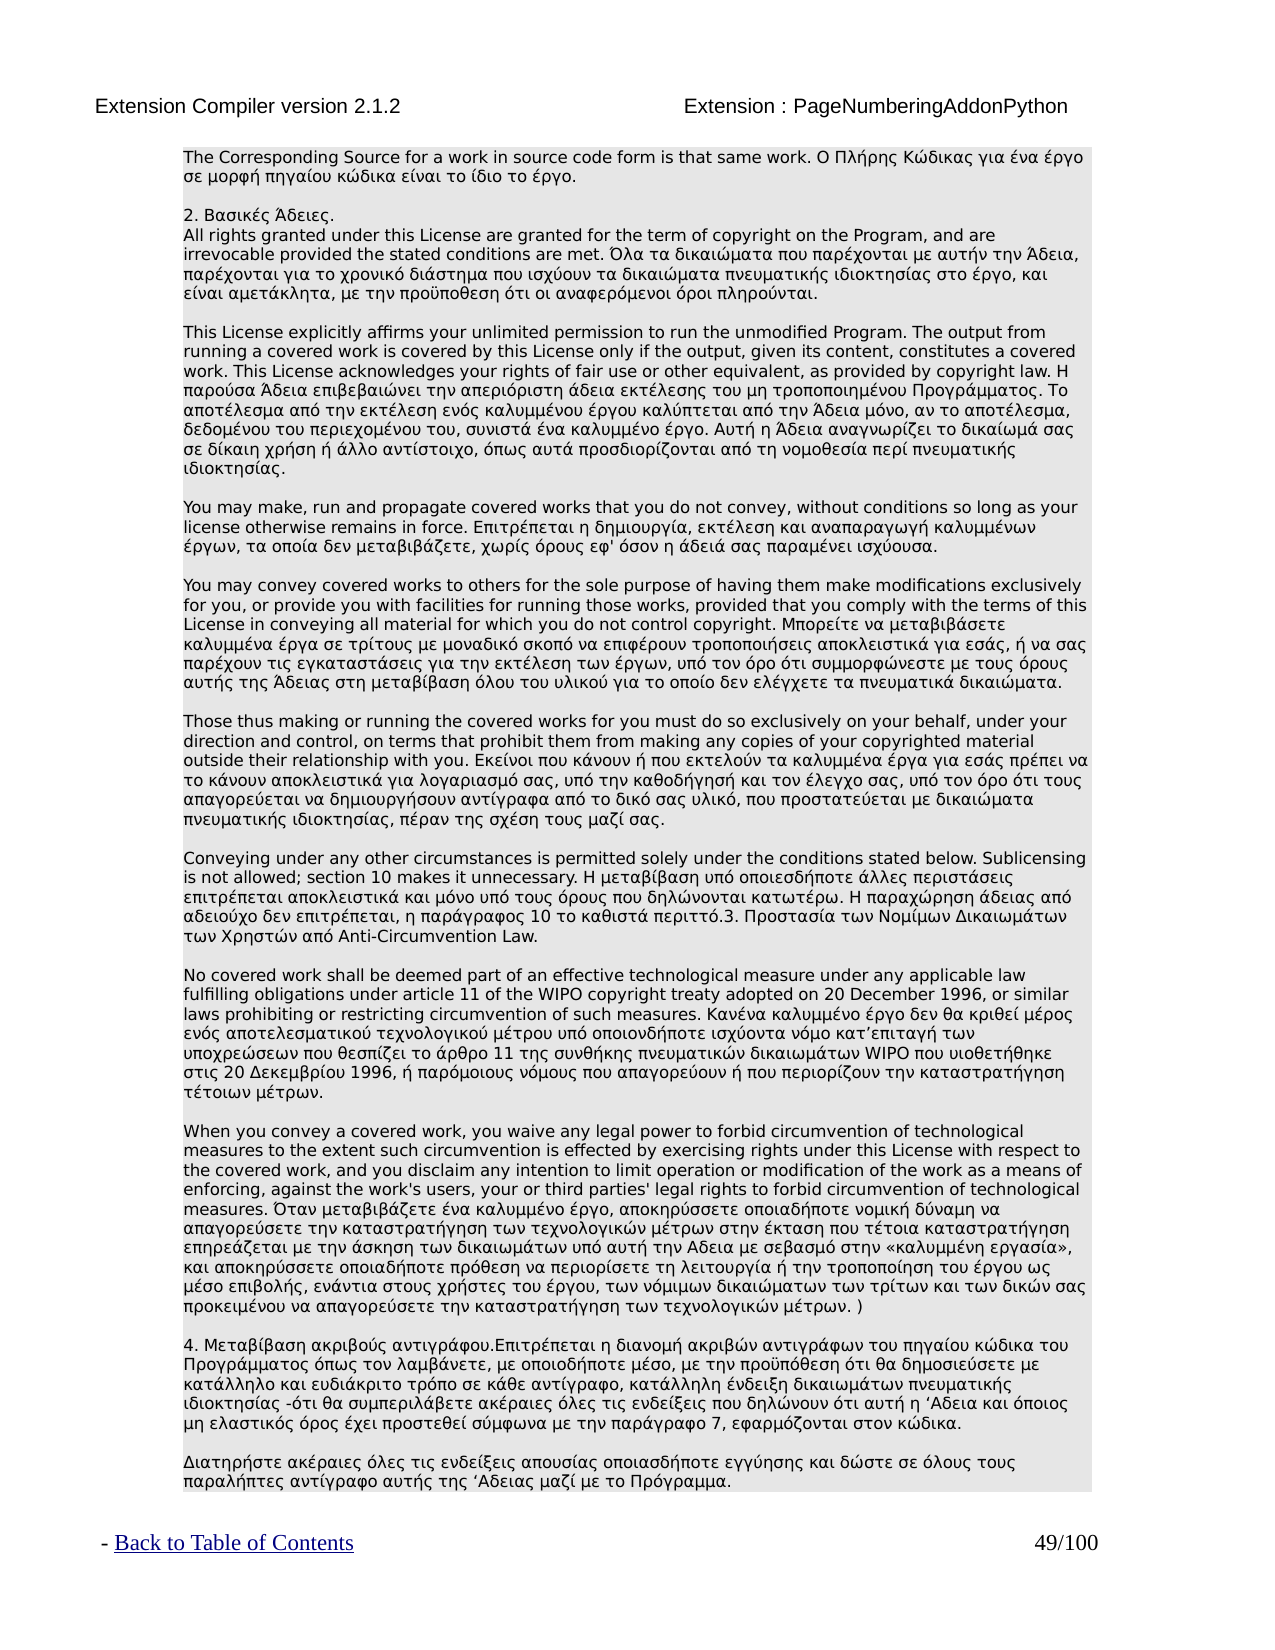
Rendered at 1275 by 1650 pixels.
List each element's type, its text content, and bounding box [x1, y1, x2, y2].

text The Corresponding Source for a work in source code form is that same work. Ο Πλήρης Κώδικας για ένα έργο σε μορφή πηγαίου κώδικα είναι το ίδιο το έργο. [183, 147, 1092, 186]
text Those thus making or running the covered works for you must do so exclusively on your behalf, under your direction and control, on terms that prohibit them from making any copies of your copyrighted material outside their relationship with you. Εκείνοι που κάνουν ή που εκτελούν τα καλυμμένα έργα για εσάς πρέπει να το κάνουν αποκλειστικά για λογαριασμό σας, υπό την καθοδήγησή και τον έλεγχο σας, υπό τον όρο ότι τους απαγορεύεται να δημιουργήσουν αντίγραφα από το δικό σας υλικό, που προστατεύεται με δικαιώματα πνευματικής ιδιοκτησίας, πέραν της σχέση τους μαζί σας. [183, 712, 1092, 829]
text All rights granted under this License are granted for the term of copyright on the Program, and are irrevocable provided the stated conditions are met. Όλα τα δικαιώματα που παρέχονται με αυτήν την Άδεια, παρέχονται για το χρονικό διάστημα που ισχύουν τα δικαιώματα πνευματικής ιδιοκτησίας στο έργο, και είναι αμετάκλητα, με την προϋποθεση ότι οι αναφερόμενοι όροι πληρούνται. [183, 225, 1092, 303]
text No covered work shall be deemed part of an effective technological measure under any applicable law fulfilling obligations under article 11 of the WIPO copyright treaty adopted on 20 December 1996, or similar laws prohibiting or restricting circumvention of such measures. Κανένα καλυμμένο έργο δεν θα κριθεί μέρος ενός αποτελεσματικού τεχνολογικού μέτρου υπό οποιονδήποτε ισχύοντα νόμο κατ’επιταγή των υποχρεώσεων που θεσπίζει το άρθρο 11 της συνθήκης πνευματικών δικαιωμάτων WIPO που υιοθετήθηκε στις 20 Δεκεμβρίου 1996, ή παρόμοιους νόμους που απαγορεύουν ή που περιορίζουν την καταστρατήγηση τέτοιων μέτρων. [183, 966, 1092, 1102]
text Διατηρήστε ακέραιες όλες τις ενδείξεις απουσίας οποιασδήποτε εγγύησης και δώστε σε όλους τους παραλήπτες αντίγραφο αυτής της ‘Αδειας μαζί με το Πρόγραμμα. [183, 1453, 1092, 1492]
text 4. Μεταβίβαση ακριβούς αντιγράφου. Επιτρέπεται η διανομή ακριβών αντιγράφων του πηγαίου κώδικα του Προγράμματος όπως τον λαμβάνετε, με οποιοδήποτε μέσο, με την προϋπόθεση ότι θα δημοσιεύσετε με κατάλληλο και ευδιάκριτο τρόπο σε κάθε αντίγραφο, κατάλληλη ένδειξη δικαιωμάτων πνευματικής ιδιοκτησίας -ότι θα συμπεριλάβετε ακέραιες όλες τις ενδείξεις που δηλώνουν ότι αυτή η ‘Αδεια και όποιος μη ελαστικός όρος έχει προστεθεί σύμφωνα με την παράγραφο 7, εφαρμόζονται στον κώδικα. [183, 1336, 1092, 1433]
text You may make, run and propagate covered works that you do not convey, without conditions so long as your license otherwise remains in force. Επιτρέπεται η δημιουργία, εκτέλεση και αναπαραγωγή καλυμμένων έργων, τα οποία δεν μεταβιβάζετε, χωρίς όρους εφ' όσον η άδειά σας παραμένει ισχύουσα. [183, 498, 1092, 557]
text This License explicitly affirms your unlimited permission to run the unmodified Program. The output from running a covered work is covered by this License only if the output, given its content, constitutes a covered work. This License acknowledges your rights of fair use or other equivalent, as provided by copyright law. Η παρούσα Άδεια επιβεβαιώνει την απεριόριστη άδεια εκτέλεσης του μη τροποποιημένου Προγράμματος. Το αποτέλεσμα από την εκτέλεση ενός καλυμμένου έργου καλύπτεται από την Άδεια μόνο, αν το αποτέλεσμα, δεδομένου του περιεχομένου του, συνιστά ένα καλυμμένο έργο. Αυτή η Άδεια αναγνωρίζει το δικαίωμά σας σε δίκαιη χρήση ή άλλο αντίστοιχο, όπως αυτά προσδιορίζονται από τη νομοθεσία περί πνευματικής ιδιοκτησίας. [183, 323, 1092, 479]
text Conveying under any other circumstances is permitted solely under the conditions stated below. Sublicensing is not allowed; section 10 makes it unnecessary. Η μεταβίβαση υπό οποιεσδήποτε άλλες περιστάσεις επιτρέπεται αποκλειστικά και μόνο υπό τους όρους που δηλώνονται κατωτέρω. Η παραχώρηση άδειας από αδειούχο δεν επιτρέπεται, η παράγραφος 10 το καθιστά περιττό. 3. Προστασία των Νομίμων Δικαιωμάτων των Χρηστών από Anti-Circumvention Law. [183, 849, 1092, 946]
text When you convey a covered work, you waive any legal power to forbid circumvention of technological measures to the extent such circumvention is effected by exercising rights under this License with respect to the covered work, and you disclaim any intention to limit operation or modification of the work as a means of enforcing, against the work's users, your or third parties' legal rights to forbid circumvention of technological measures. Όταν μεταβιβάζετε ένα καλυμμένο έργο, αποκηρύσσετε οποιαδήποτε νομική δύναμη να απαγορεύσετε την καταστρατήγηση των τεχνολογικών μέτρων στην έκταση που τέτοια καταστρατήγηση επηρεάζεται με την άσκηση των δικαιωμάτων υπό αυτή την Αδεια με σεβασμό στην «καλυμμένη εργασία», και αποκηρύσσετε οποιαδήποτε πρόθεση να περιορίσετε τη λειτουργία ή την τροποποίηση του έργου ως μέσο επιβολής, ενάντια στους χρήστες του έργου, των νόμιμων δικαιώματων των τρίτων και των δικών σας προκειμένου να απαγορεύσετε την καταστρατήγηση των τεχνολογικών μέτρων. ) [183, 1121, 1092, 1316]
text 2. Βασικές Άδειες. [183, 206, 1092, 225]
text You may convey covered works to others for the sole purpose of having them make modifications exclusively for you, or provide you with facilities for running those works, provided that you comply with the terms of this License in conveying all material for which you do not control copyright. Μπορείτε να μεταβιβάσετε καλυμμένα έργα σε τρίτους με μοναδικό σκοπό να επιφέρουν τροποποιήσεις αποκλειστικά για εσάς, ή να σας παρέχουν τις εγκαταστάσεις για την εκτέλεση των έργων, υπό τον όρο ότι συμμορφώνεστε με τους όρους αυτής της Άδειας στη μεταβίβαση όλου του υλικού για το οποίο δεν ελέγχετε τα πνευματικά δικαιώματα. [183, 576, 1092, 693]
